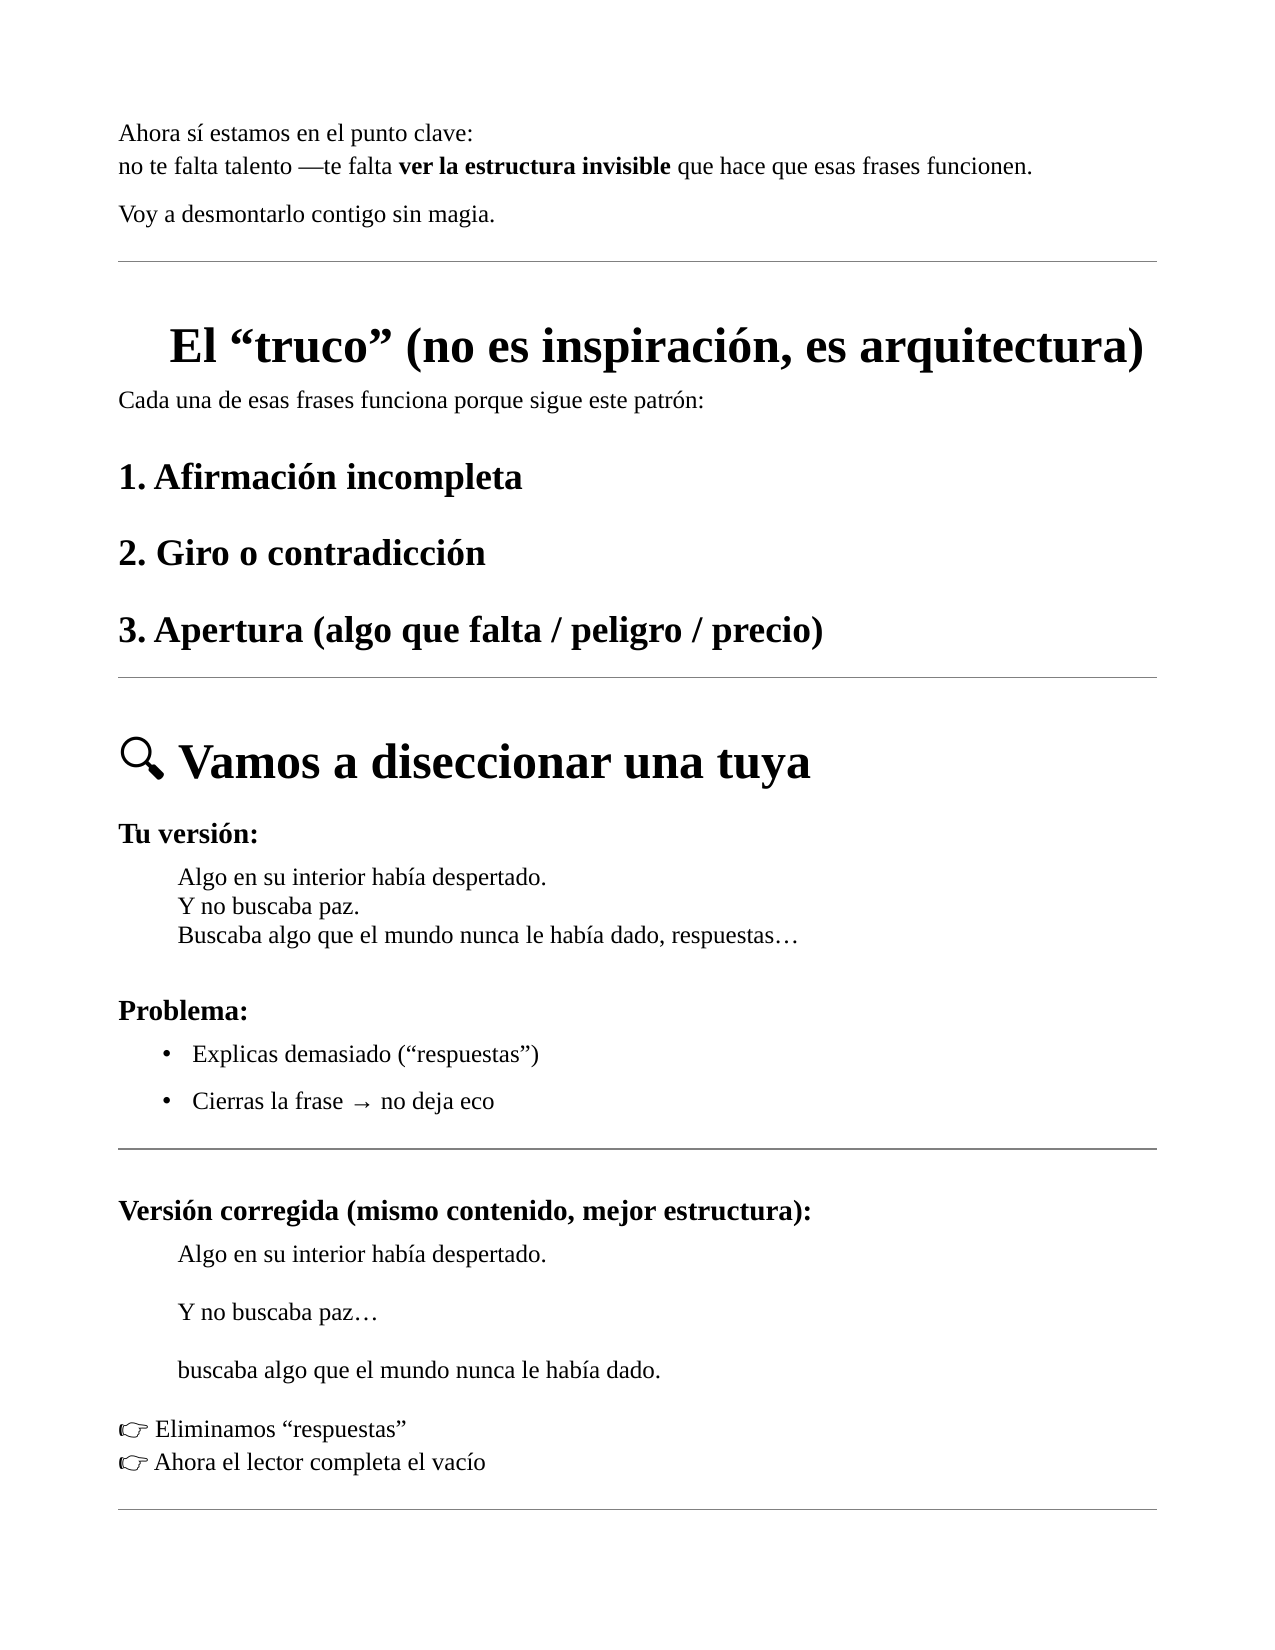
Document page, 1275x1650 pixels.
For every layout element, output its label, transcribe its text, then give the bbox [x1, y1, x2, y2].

subtitle 🔍 Vamos a diseccionar una tuya [118, 732, 1157, 789]
list Cierras la frase → no deja eco [162, 1086, 1157, 1115]
text Algo en su interior había despertado. [177, 1239, 1098, 1268]
subtitle Versión corregida (mismo contenido, mejor estructura): [118, 1193, 1157, 1226]
subtitle 🧠 El “truco” (no es inspiración, es arquitectura) [118, 316, 1157, 373]
text Algo en su interior había despertado. Y no buscaba paz. Buscaba algo que el mundo nunca le había dado, respuestas… [177, 862, 1098, 949]
text Y no buscaba paz… [177, 1297, 1098, 1326]
subtitle Problema: [118, 993, 1157, 1026]
text Cada una de esas frases funciona porque sigue este patrón: [118, 386, 1157, 414]
text Voy a desmontarlo contigo sin magia. [118, 199, 1157, 227]
text buscaba algo que el mundo nunca le había dado. [177, 1355, 1098, 1384]
list Explicas demasiado (“respuestas”) [162, 1039, 1157, 1068]
text 👉 Eliminamos “respuestas” 👉 Ahora el lector completa el vacío [118, 1414, 1157, 1475]
subtitle Tu versión: [118, 816, 1157, 850]
text Ahora sí estamos en el punto clave: no te falta talento —te falta ver la estructura invisible que hace que esas frases funcionen. [118, 118, 1157, 180]
subtitle 3. Apertura (algo que falta / peligro / precio) [118, 607, 1157, 650]
subtitle 1. Afirmación incompleta [118, 454, 1157, 497]
subtitle 2. Giro o contradicción [118, 531, 1157, 574]
